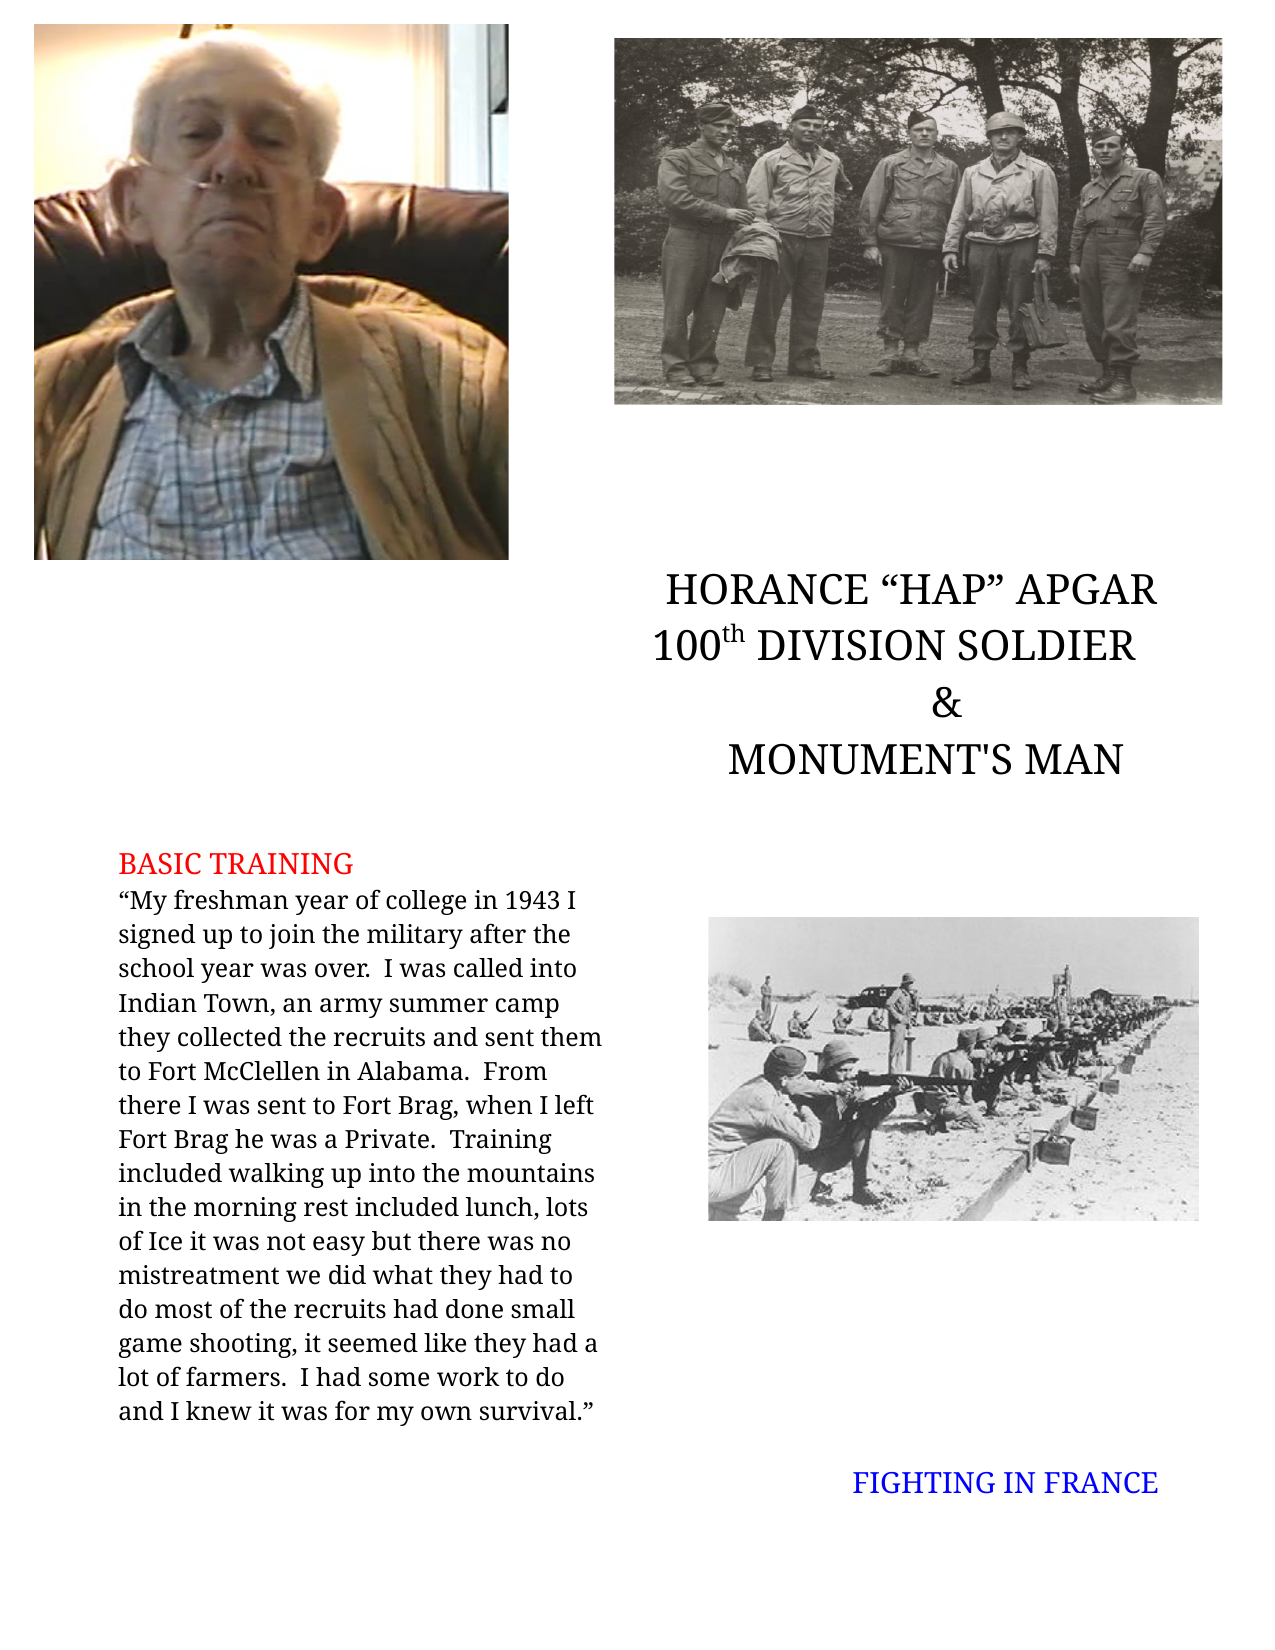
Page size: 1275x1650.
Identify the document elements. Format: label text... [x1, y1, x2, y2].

text & [118, 673, 1157, 730]
text FIGHTING IN FRANCE [118, 1462, 1159, 1502]
picture [614, 38, 1223, 405]
text HORANCE “HAP” APGAR [118, 118, 1157, 616]
text 100th DIVISION SOLDIER [118, 616, 1157, 673]
text MONUMENT'S MAN [118, 730, 1157, 787]
text “My freshman year of college in 1943 I signed up to join the military after the school year was over. I was called into Indian Town, an army summer camp they collected the recruits and sent them to Fort McClellen in Alabama. From there I was sent to Fort Brag, when I left Fort Brag he was a Private. Training included walking up into the mountains in the morning rest included lunch, lots of Ice it was not easy but there was no mistreatment we did what they had to do most of the recruits had done small game shooting, it seemed like they had a lot of farmers. I had some work to do and I knew it was for my own survival.” [118, 883, 609, 1428]
text BASIC TRAINING [118, 843, 1157, 883]
picture [708, 917, 1199, 1221]
picture [34, 24, 509, 560]
